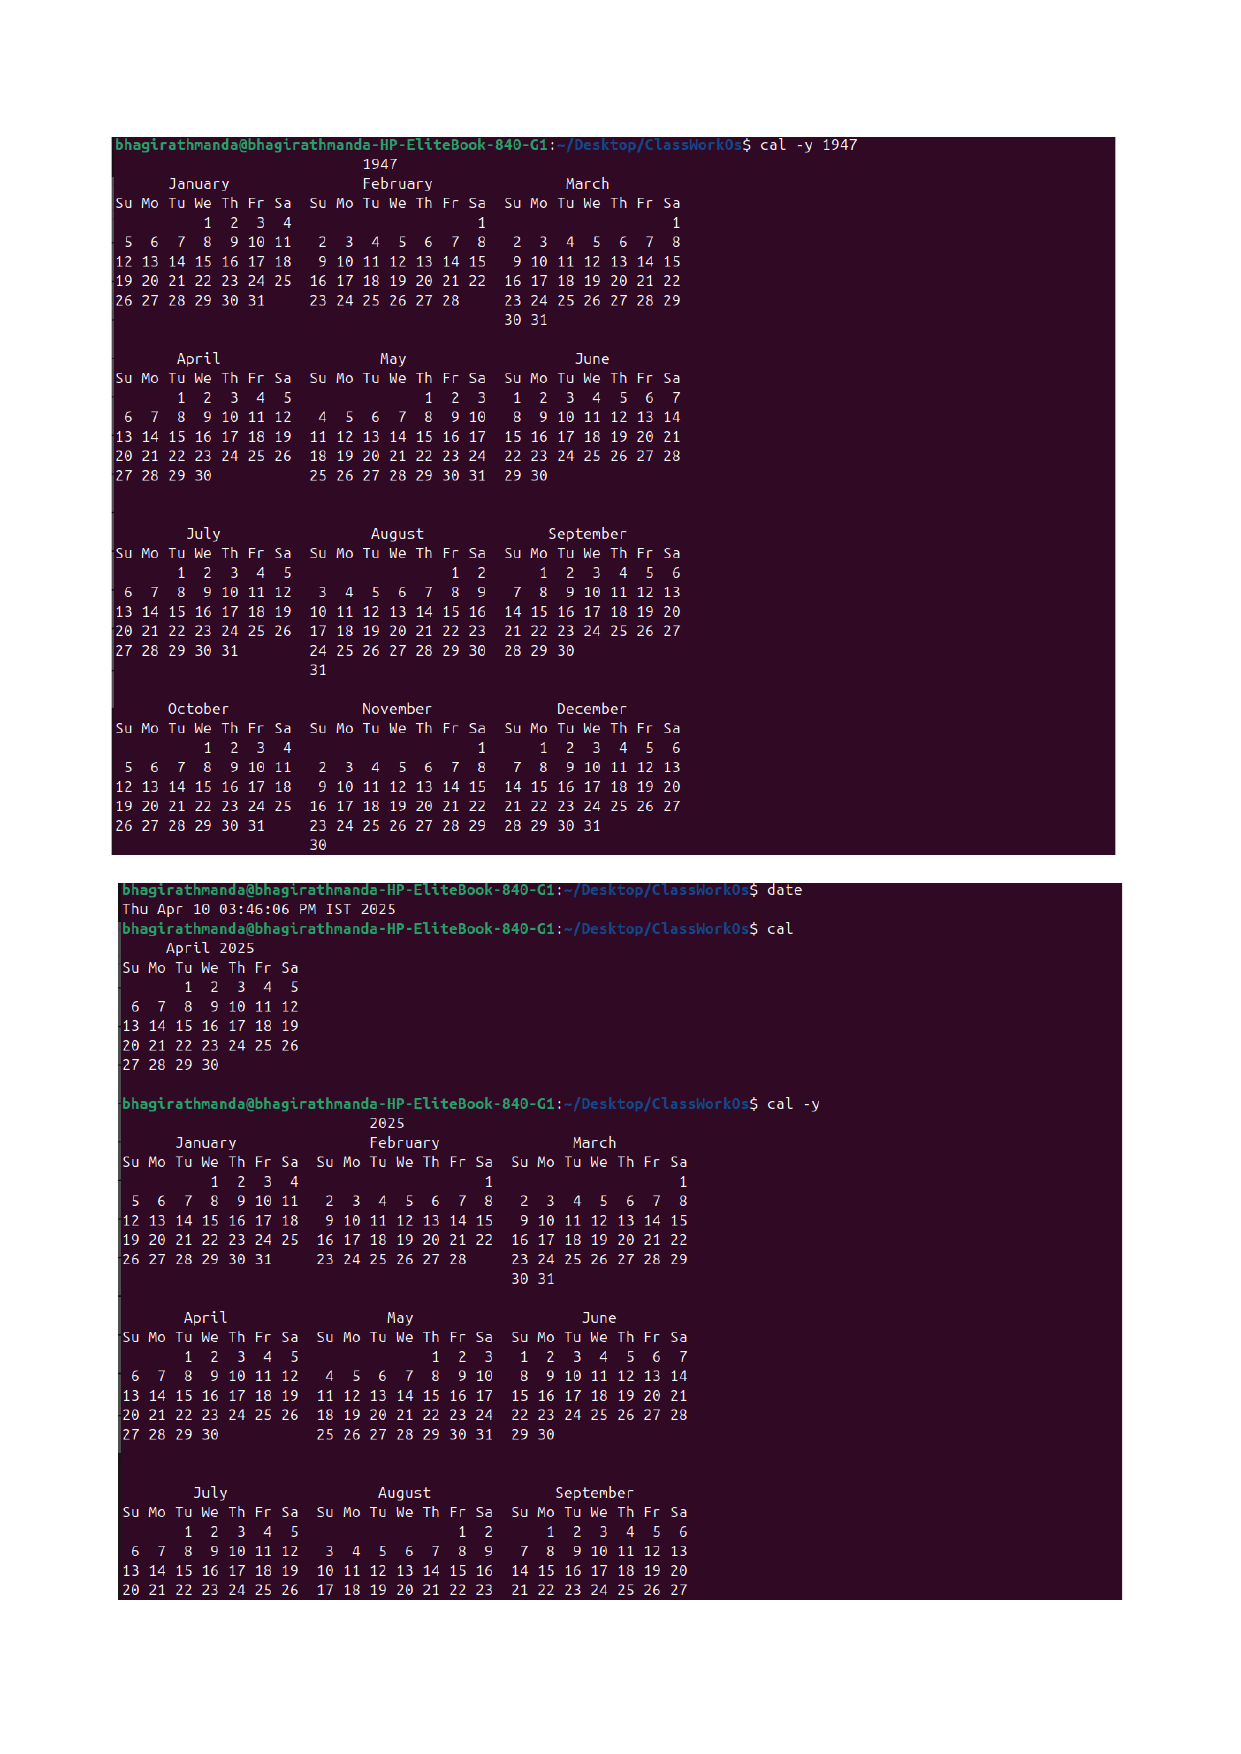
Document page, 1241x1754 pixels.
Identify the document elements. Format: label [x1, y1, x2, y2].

picture [111, 137, 1116, 855]
picture [118, 883, 1123, 1600]
